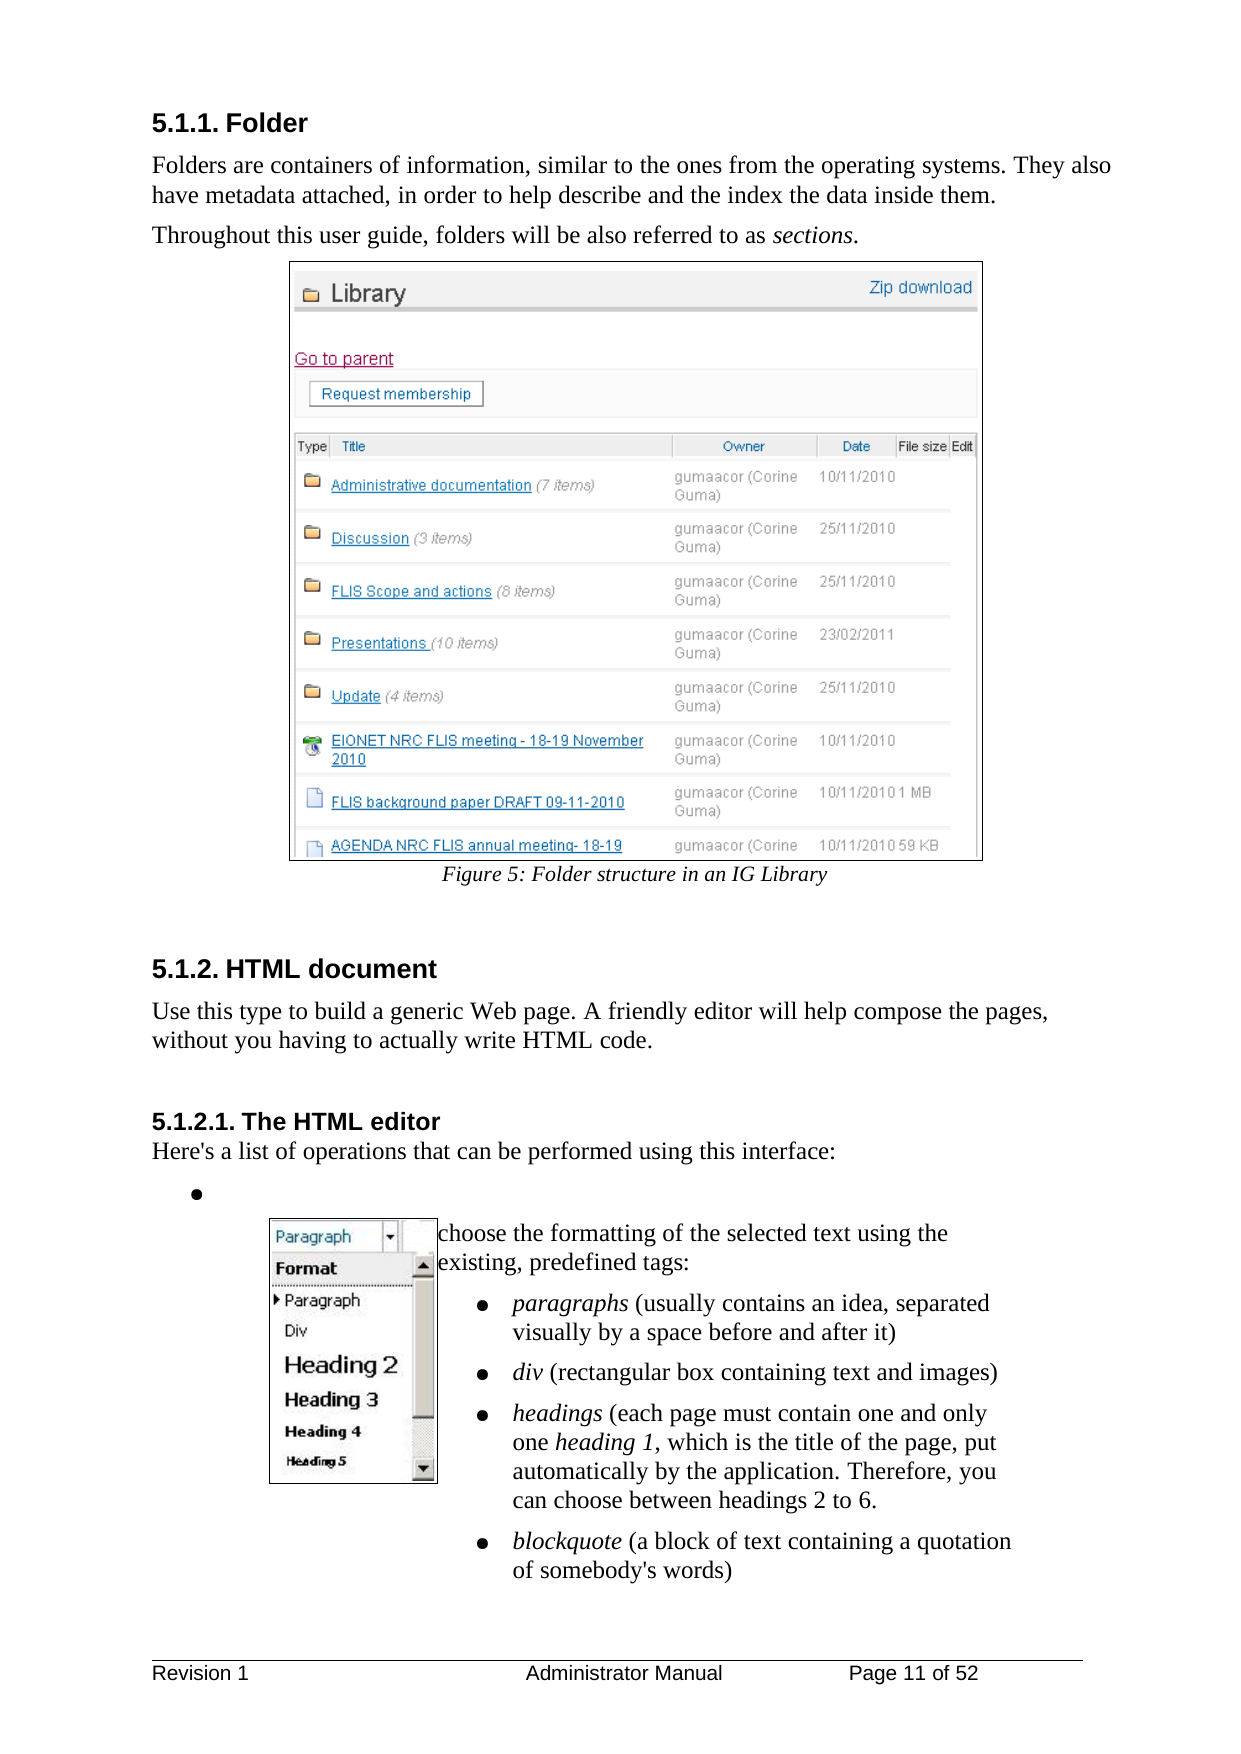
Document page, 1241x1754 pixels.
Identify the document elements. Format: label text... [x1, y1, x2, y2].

text Throughout this user guide, folders will be also referred to as sections. [152, 220, 1120, 249]
picture [271, 1220, 435, 1481]
picture [292, 265, 980, 857]
text Folders are containers of information, similar to the ones from the operating systems. They also have metadata attached, in order to help describe and the index the data inside them. [152, 150, 1120, 208]
text [290, 262, 982, 860]
subtitle HTML document [152, 952, 1120, 983]
text Figure 5: Folder structure in an IG Library [248, 274, 1023, 887]
text Here's a list of operations that can be performed using this interface: [152, 1136, 1120, 1165]
table_header [269, 1484, 437, 1596]
subtitle The HTML editor [152, 1107, 1120, 1136]
table_header choose the formatting of the selected text using the existing, predefined tags: paragraphs (usually contains an idea, separated visually by a space before and after it) div (rectangular box containing text and images) headings (each page must contain one and only one heading 1, which is the title of the page, put automatically by the application. Therefore, you can choose between headings 2 to 6. blockquote (a block of text containing a quotation of somebody's words) [438, 1218, 1027, 1596]
subtitle Folder [152, 107, 1120, 138]
text Use this type to build a generic Web page. A friendly editor will help compose the pages, without you having to actually write HTML code. [152, 996, 1120, 1054]
